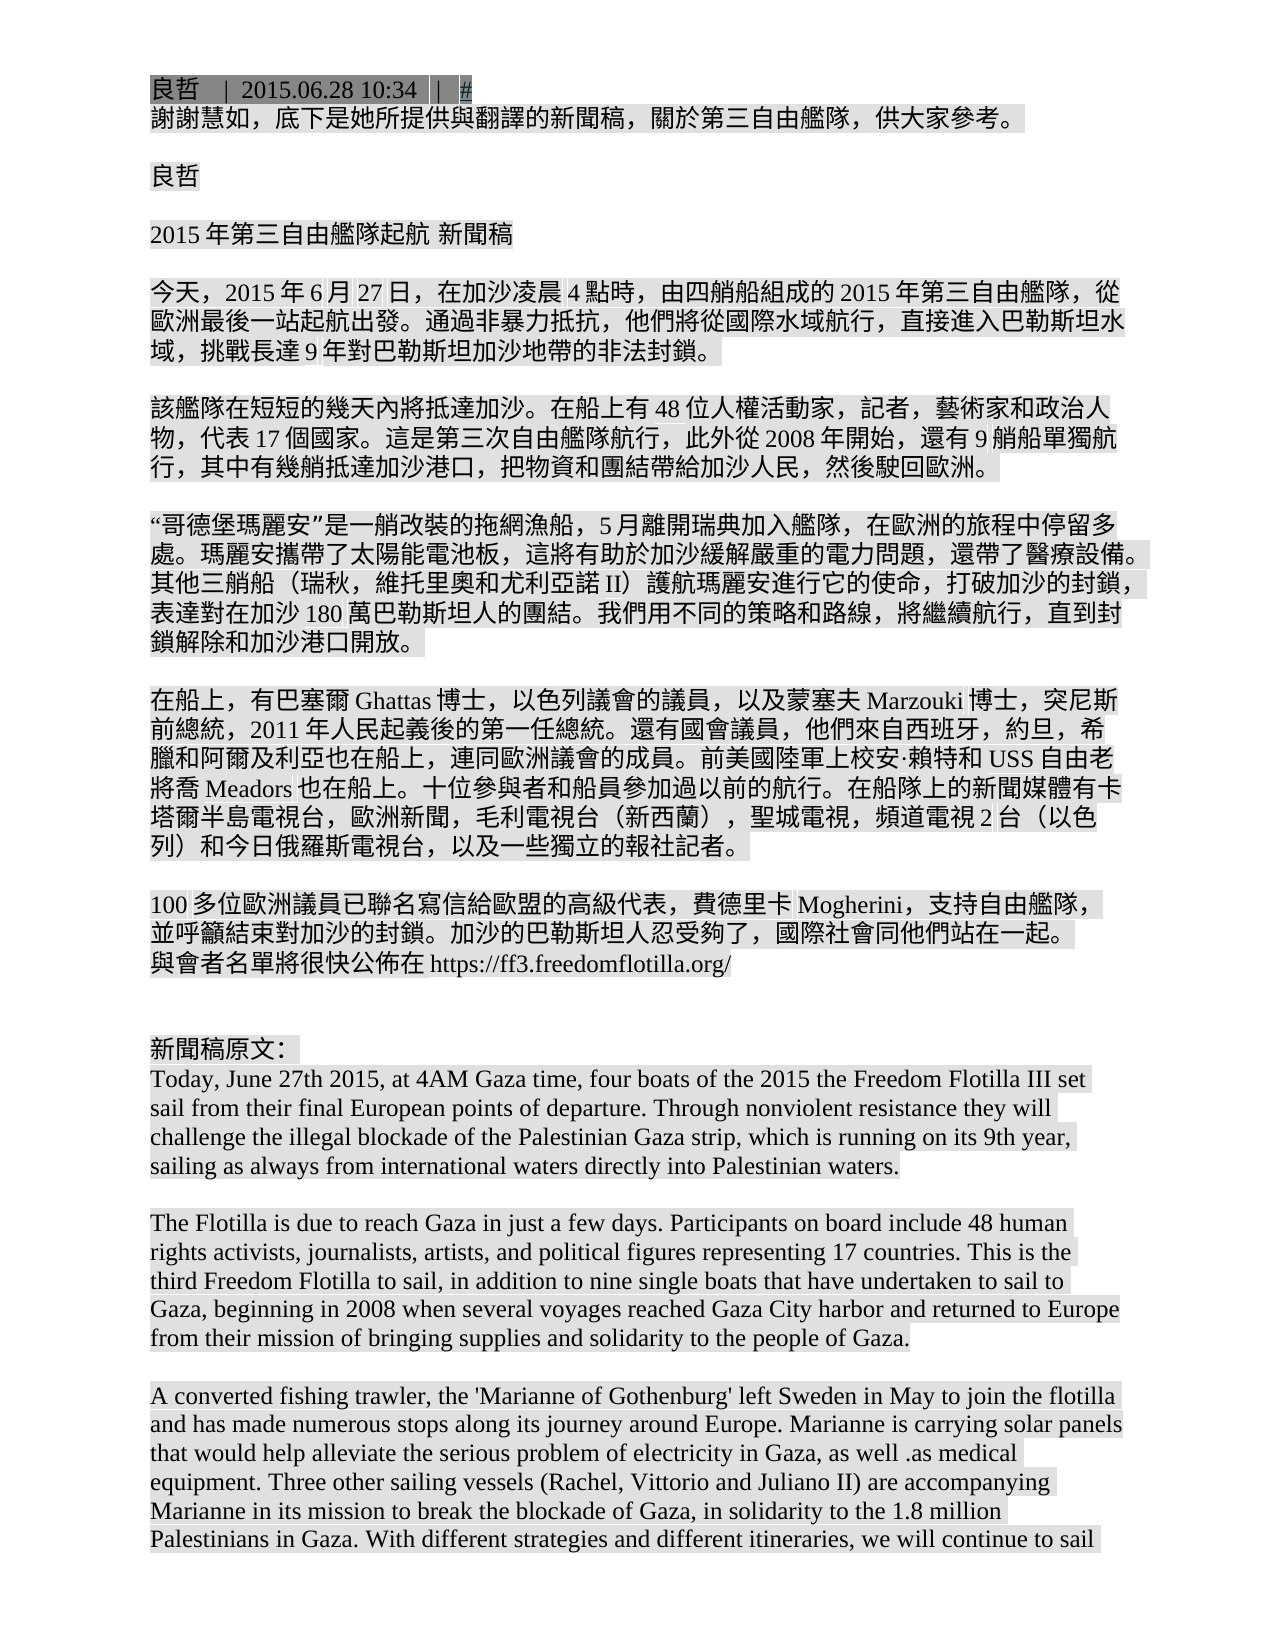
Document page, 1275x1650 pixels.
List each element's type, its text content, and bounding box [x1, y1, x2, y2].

text 謝謝慧如，底下是她所提供與翻譯的新聞稿，關於第三自由艦隊，供大家參考。 良哲 2015年第三自由艦隊起航 新聞稿 今天，2015年6月27日，在加沙凌晨4點時，由四艄船組成的2015年第三自由艦隊，從歐洲最後一站起航出發。通過非暴力抵抗，他們將從國際水域航行，直接進入巴勒斯坦水域，挑戰長達9年對巴勒斯坦加沙地帶的非法封鎖。 該艦隊在短短的幾天內將抵達加沙。在船上有48位人權活動家，記者，藝術家和政治人物，代表17個國家。這是第三次自由艦隊航行，此外從2008年開始，還有9艄船單獨航行，其中有幾艄抵達加沙港口，把物資和團結帶給加沙人民，然後駛回歐洲。 “哥德堡瑪麗安”是一艄改裝的拖網漁船，5月離開瑞典加入艦隊，在歐洲的旅程中停留多處。瑪麗安攜帶了太陽能電池板，這將有助於加沙緩解嚴重的電力問題，還帶了醫療設備。其他三艄船（瑞秋，維托里奧和尤利亞諾II）護航瑪麗安進行它的使命，打破加沙的封鎖，表達對在加沙180萬巴勒斯坦人的團結。我們用不同的策略和路線，將繼續航行，直到封鎖解除和加沙港口開放。 在船上，有巴塞爾Ghattas博士，以色列議會的議員，以及蒙塞夫Marzouki博士，突尼斯前總統，2011年人民起義後的第一任總統。還有國會議員，他們來自西班牙，約旦，希臘和阿爾及利亞也在船上，連同歐洲議會的成員。前美國陸軍上校安·賴特和USS自由老將喬Meadors也在船上。十位參與者和船員參加過以前的航行。在船隊上的新聞媒體有卡塔爾半島電視台，歐洲新聞，毛利電視台（新西蘭），聖城電視，頻道電視2台（以色列）和今日俄羅斯電視台，以及一些獨立的報社記者。 100多位歐洲議員已聯名寫信給歐盟的高級代表，費德里卡Mogherini，支持自由艦隊，並呼籲結束對加沙的封鎖。加沙的巴勒斯坦人忍受夠了，國際社會同他們站在一起。 與會者名單將很快公佈在https://ff3.freedomflotilla.org/ 新聞稿原文： Today, June 27th 2015, at 4AM Gaza time, four boats of the 2015 the Freedom Flotilla III set sail from their final European points of departure. Through nonviolent resistance they will challenge the illegal blockade of the Palestinian Gaza strip, which is running on its 9th year, sailing as always from international waters directly into Palestinian waters. The Flotilla is due to reach Gaza in just a few days. Participants on board include 48 human rights activists, journalists, artists, and political figures representing 17 countries. This is the third Freedom Flotilla to sail, in addition to nine single boats that have undertaken to sail to Gaza, beginning in 2008 when several voyages reached Gaza City harbor and returned to Europe from their mission of bringing supplies and solidarity to the people of Gaza. A converted fishing trawler, the 'Marianne of Gothenburg' left Sweden in May to join the flotilla and has made numerous stops along its journey around Europe. Marianne is carrying solar panels that would help alleviate the serious problem of electricity in Gaza, as well .as medical equipment. Three other sailing vessels (Rachel, Vittorio and Juliano II) are accompanying Marianne in its mission to break the blockade of Gaza, in solidarity to the 1.8 million Palestinians in Gaza. With different strategies and different itineraries, we will continue to sail until the blockade is lifted and Gaza’s port is open. Dr. Basel Ghattas, a member of the Israeli Knesset, is on board the ships, as well as Dr. Moncef Marzouki, former President of Tunisia, the first president after the 2011 popular uprising. Members of parliament from Spain, Jordan, Greece and Algeria are also on board together with members of European Parliament. Former US Army Col. Ann Wright and USS Liberty veteran Joe Meadors are on board. Ten participants and crew have been on previous missions. Media outlets on board the flotilla are Al Jazeera, Euronews, Maori TV (New Zealand), Al-Quds TV, Channel 2 TV (Israel) and Russia Today TV, as well as several independent print journalists. Over 100 European Parliamentarians have signed a letter to the EU’s High Representative, Federica Mogherini, in support of the Freedom Flotilla and calling for an end to the blockade of Gaza. It’s time to say enough is enough, and that the international community stands in solidarity with the Palestinians of Gaza. A full list of participants will be available soon at https://ff3.freedomflotilla.org/ [150, 104, 1125, 1553]
text 良哲 | 2015.06.28 10:34 | # [150, 75, 1125, 104]
